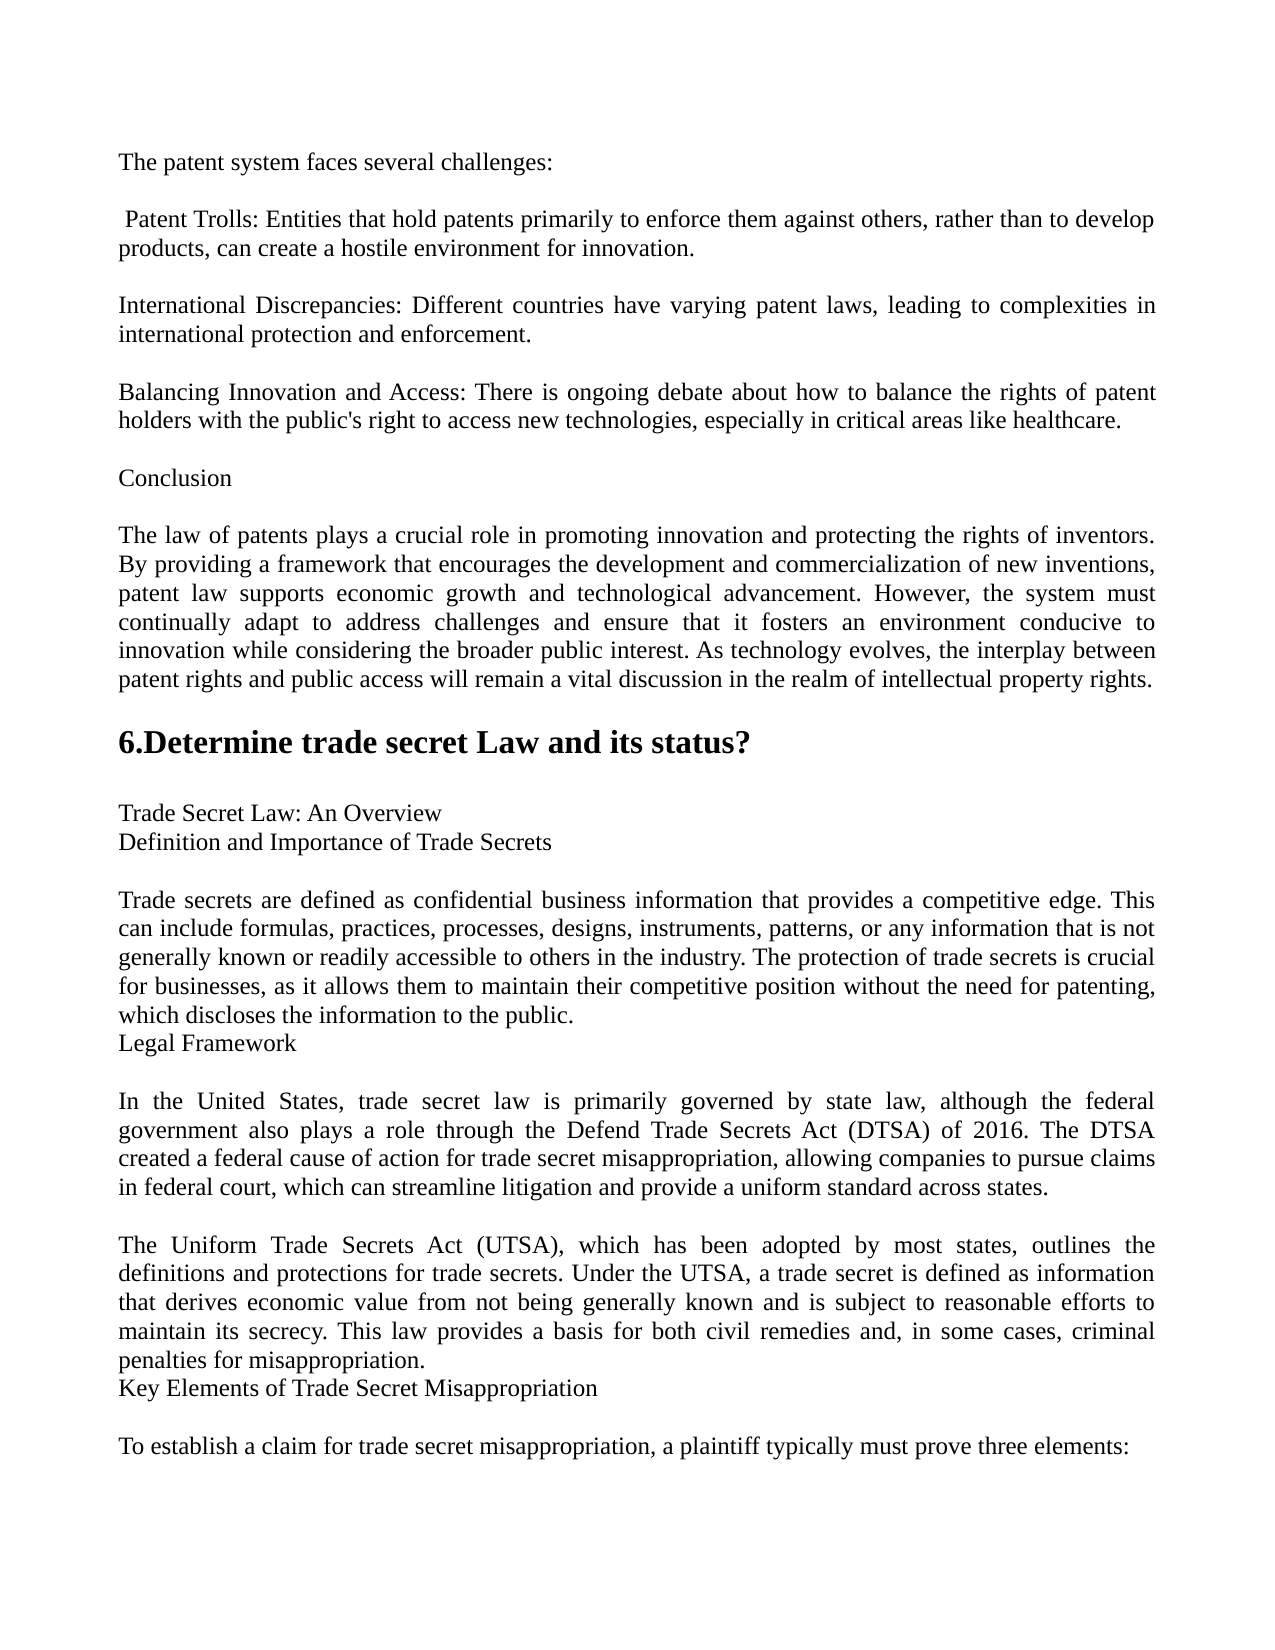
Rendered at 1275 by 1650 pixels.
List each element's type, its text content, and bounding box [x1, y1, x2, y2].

text Conclusion [118, 463, 1157, 492]
text The Uniform Trade Secrets Act (UTSA), which has been adopted by most states, outlines the definitions and protections for trade secrets. Under the UTSA, a trade secret is defined as information that derives economic value from not being generally known and is subject to reasonable efforts to maintain its secrecy. This law provides a basis for both civil remedies and, in some cases, criminal penalties for misappropriation. [118, 1230, 1157, 1373]
text To establish a claim for trade secret misappropriation, a plaintiff typically must prove three elements: [118, 1431, 1157, 1460]
text 6.Determine trade secret Law and its status? [118, 722, 1157, 760]
text Key Elements of Trade Secret Misappropriation [118, 1373, 1157, 1402]
text Balancing Innovation and Access: There is ongoing debate about how to balance the rights of patent holders with the public's right to access new technologies, especially in critical areas like healthcare. [118, 377, 1157, 434]
text The patent system faces several challenges: [118, 147, 1157, 176]
text Patent Trolls: Entities that hold patents primarily to enforce them against others, rather than to develop products, can create a hostile environment for innovation. [118, 204, 1157, 262]
text Trade Secret Law: An Overview [118, 798, 1157, 827]
text The law of patents plays a crucial role in promoting innovation and protecting the rights of inventors. By providing a framework that encourages the development and commercialization of new inventions, patent law supports economic growth and technological advancement. However, the system must continually adapt to address challenges and ensure that it fosters an environment conducive to innovation while considering the broader public interest. As technology evolves, the interplay between patent rights and public access will remain a vital discussion in the realm of intellectual property rights. [118, 521, 1157, 693]
text Trade secrets are defined as confidential business information that provides a competitive edge. This can include formulas, practices, processes, designs, instruments, patterns, or any information that is not generally known or readily accessible to others in the industry. The protection of trade secrets is crucial for businesses, as it allows them to maintain their competitive position without the need for patenting, which discloses the information to the public. [118, 885, 1157, 1028]
text International Discrepancies: Different countries have varying patent laws, leading to complexities in international protection and enforcement. [118, 291, 1157, 348]
text In the United States, trade secret law is primarily governed by state law, although the federal government also plays a role through the Defend Trade Secrets Act (DTSA) of 2016. The DTSA created a federal cause of action for trade secret misappropriation, allowing companies to pursue claims in federal court, which can streamline litigation and provide a uniform standard across states. [118, 1086, 1157, 1201]
text Legal Framework [118, 1028, 1157, 1057]
text Definition and Importance of Trade Secrets [118, 827, 1157, 856]
